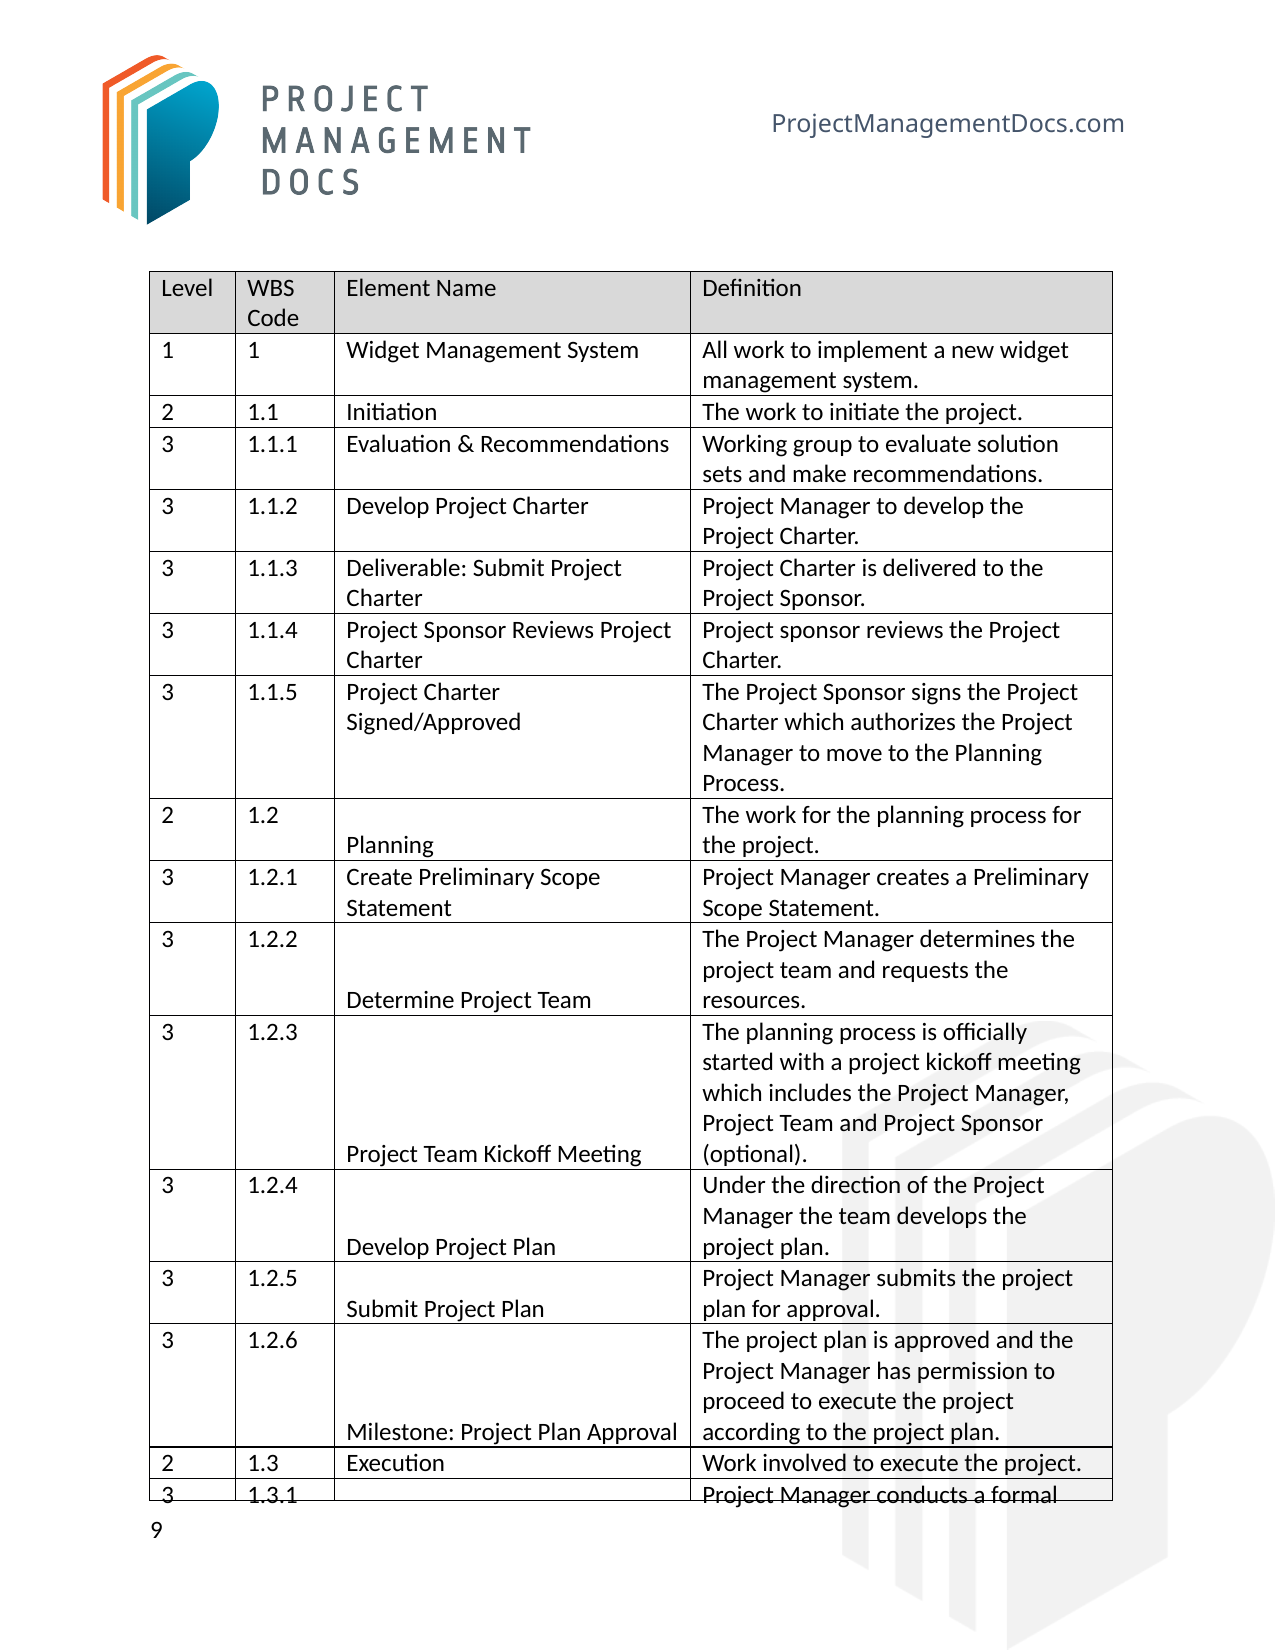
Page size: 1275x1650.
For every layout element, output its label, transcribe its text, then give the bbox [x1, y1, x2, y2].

table_cell 1 [150, 334, 235, 395]
table_cell 1.2.3 [236, 1016, 334, 1168]
table_header Element Name [335, 272, 690, 333]
table_cell 1.2.2 [236, 923, 334, 1015]
table_cell Planning [335, 799, 690, 860]
table_cell 2 [150, 799, 235, 860]
table_cell 2 [150, 1448, 235, 1478]
table_cell 1.1 [236, 396, 334, 427]
table_cell The Project Manager determines the project team and requests the resources. [691, 923, 1112, 1015]
table_cell Project Charter is delivered to the Project Sponsor. [691, 552, 1112, 613]
table_cell Create Preliminary Scope Statement [335, 861, 690, 922]
table_cell 1.1.2 [236, 490, 334, 551]
table_cell Submit Project Plan [335, 1262, 690, 1323]
table_cell Project Manager creates a Preliminary Scope Statement. [691, 861, 1112, 922]
table_cell Project Charter Signed/Approved [335, 676, 690, 798]
table_cell 3 [150, 490, 235, 551]
table_header Definition [691, 272, 1112, 333]
table_header WBS Code [236, 272, 334, 333]
table_cell 3 [150, 923, 235, 1015]
table_cell 3 [150, 1324, 235, 1446]
table_cell Project Manager conducts a formal kick off meeting with the project team, project stakeholders and project sponsor. [691, 1479, 1112, 1500]
table_cell Project sponsor reviews the Project Charter. [691, 614, 1112, 675]
table_cell 1.1.1 [236, 428, 334, 489]
table_cell 3 [150, 552, 235, 613]
table_cell 3 [150, 676, 235, 798]
table_cell 3 [150, 1479, 235, 1500]
table_cell Project Manager submits the project plan for approval. [691, 1262, 1112, 1323]
table_cell 1.1.5 [236, 676, 334, 798]
table_cell 1.2.1 [236, 861, 334, 922]
table_cell 3 [150, 1170, 235, 1261]
table_cell Determine Project Team [335, 923, 690, 1015]
table_cell The work to initiate the project. [691, 396, 1112, 427]
table_cell Milestone: Project Plan Approval [335, 1324, 690, 1446]
table_cell 3 [150, 1016, 235, 1168]
table_cell 1.2.6 [236, 1324, 334, 1446]
table_cell The planning process is officially started with a project kickoff meeting which includes the Project Manager, Project Team and Project Sponsor (optional). [691, 1016, 1112, 1168]
table_header Level [150, 272, 235, 333]
table_cell 3 [150, 614, 235, 675]
table_cell Under the direction of the Project Manager the team develops the project plan. [691, 1170, 1112, 1261]
table_cell Widget Management System [335, 334, 690, 395]
table_cell All work to implement a new widget management system. [691, 334, 1112, 395]
table_cell The work for the planning process for the project. [691, 799, 1112, 860]
table_cell Execution [335, 1448, 690, 1478]
table_cell 3 [150, 1262, 235, 1323]
table_cell 1.1.3 [236, 552, 334, 613]
table_cell Project Team Kickoff Meeting [335, 1016, 690, 1168]
table_cell Work involved to execute the project. [691, 1448, 1112, 1478]
table_cell 3 [150, 861, 235, 922]
table_cell Project Kickoff Meeting [335, 1479, 690, 1500]
table_cell Project Manager to develop the Project Charter. [691, 490, 1112, 551]
table_cell 1.1.4 [236, 614, 334, 675]
table_cell Deliverable: Submit Project Charter [335, 552, 690, 613]
table_cell 1.3.1 [236, 1479, 334, 1500]
table_cell Working group to evaluate solution sets and make recommendations. [691, 428, 1112, 489]
picture [841, 1021, 1275, 1650]
table_cell Initiation [335, 396, 690, 427]
table_cell 1 [236, 334, 334, 395]
table_cell Evaluation & Recommendations [335, 428, 690, 489]
table_cell 2 [150, 396, 235, 427]
table_cell The project plan is approved and the Project Manager has permission to proceed to execute the project according to the project plan. [691, 1324, 1112, 1446]
table_cell 3 [150, 428, 235, 489]
table_cell 1.2.5 [236, 1262, 334, 1323]
table_cell 1.2.4 [236, 1170, 334, 1261]
table_cell 1.3 [236, 1448, 334, 1478]
table_cell The Project Sponsor signs the Project Charter which authorizes the Project Manager to move to the Planning Process. [691, 676, 1112, 798]
table_cell 1.2 [236, 799, 334, 860]
picture [102, 55, 531, 225]
table_cell Project Sponsor Reviews Project Charter [335, 614, 690, 675]
table_cell Develop Project Charter [335, 490, 690, 551]
table_cell Develop Project Plan [335, 1170, 690, 1261]
